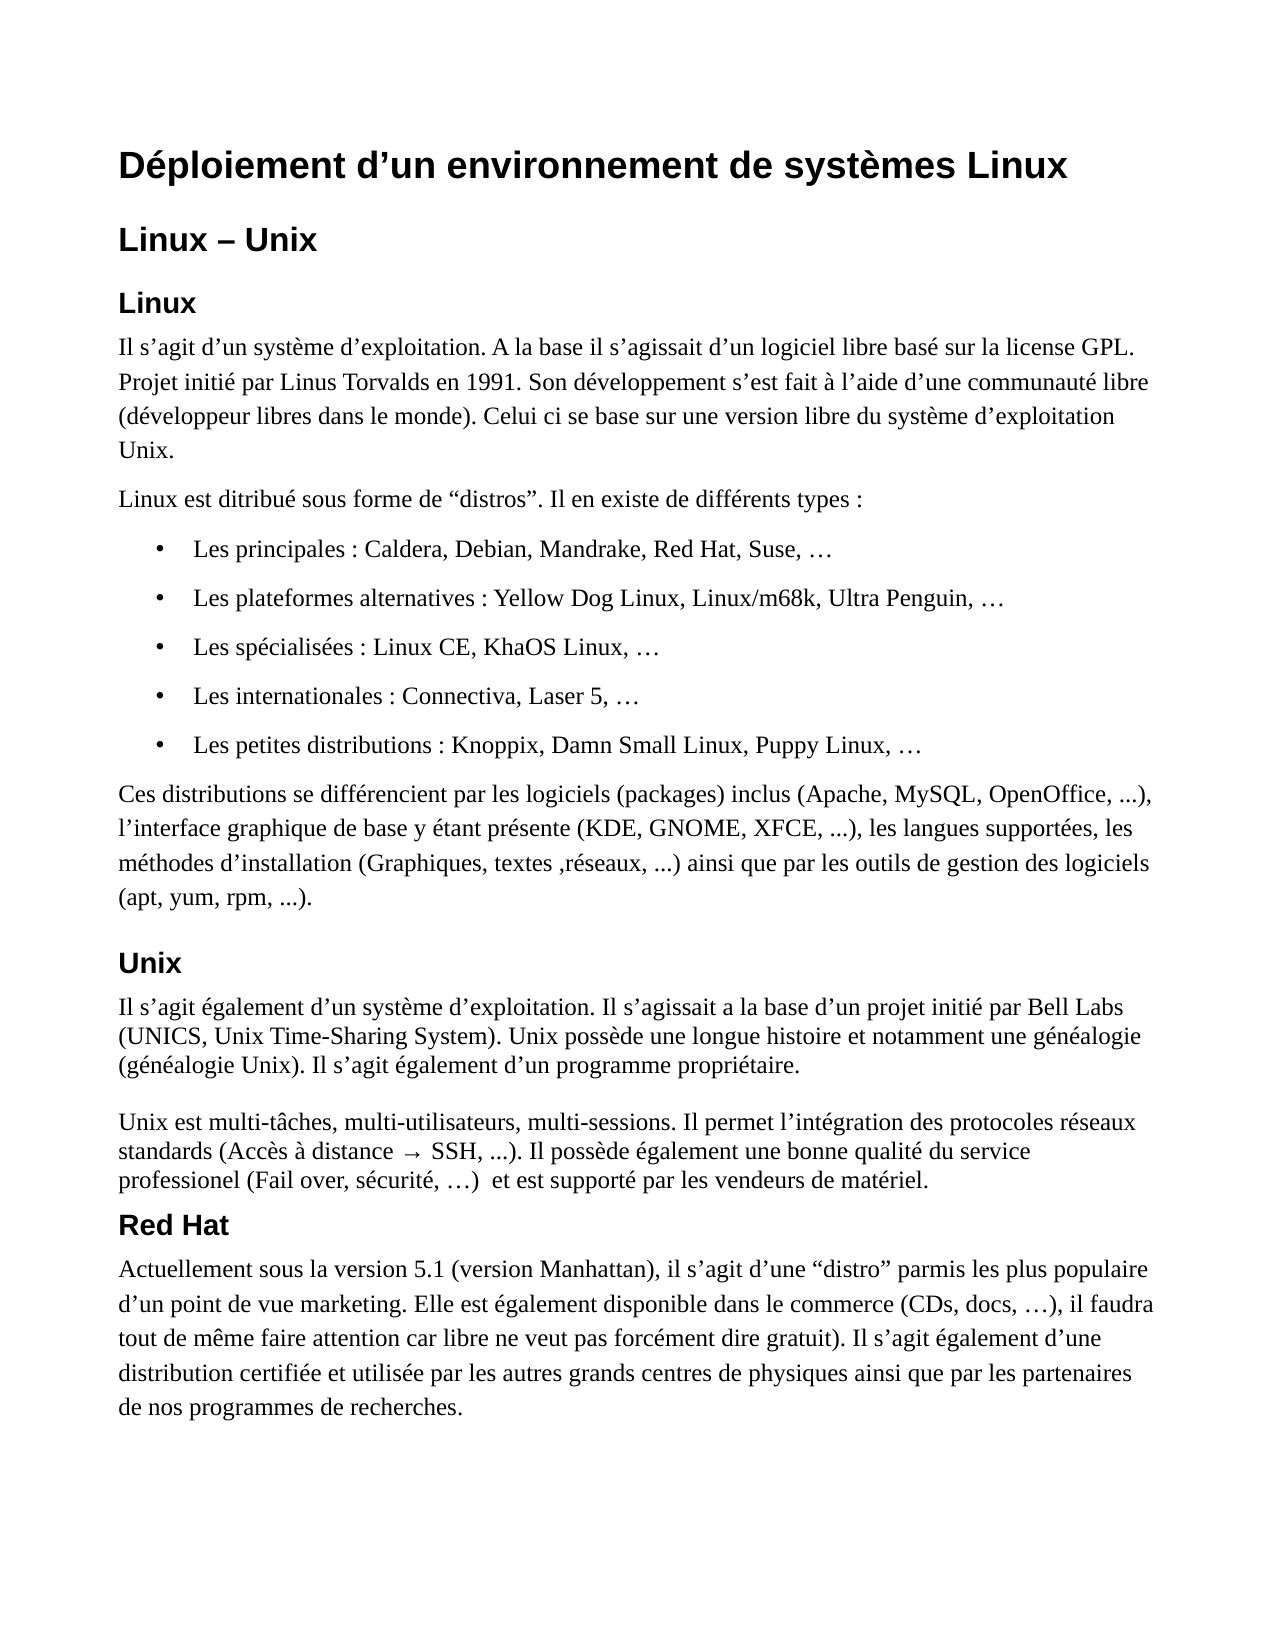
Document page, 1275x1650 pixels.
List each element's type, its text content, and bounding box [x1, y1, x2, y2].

text Il s’agit également d’un système d’exploitation. Il s’agissait a la base d’un projet initié par Bell Labs (UNICS, Unix Time-Sharing System). Unix possède une longue histoire et notamment une généalogie (généalogie Unix). Il s’agit également d’un programme propriétaire. [118, 992, 1157, 1078]
list Les internationales : Connectiva, Laser 5, … [156, 681, 1157, 709]
list Les plateformes alternatives : Yellow Dog Linux, Linux/m68k, Ultra Penguin, … [156, 583, 1157, 611]
text Unix est multi-tâches, multi-utilisateurs, multi-sessions. Il permet l’intégration des protocoles réseaux standards (Accès à distance → SSH, ...). Il possède également une bonne qualité du service professionel (Fail over, sécurité, …) et est supporté par les vendeurs de matériel. [118, 1107, 1157, 1193]
text Ces distributions se différencient par les logiciels (packages) inclus (Apache, MySQL, OpenOffice, ...), l’interface graphique de base y étant présente (KDE, GNOME, XFCE, ...), les langues supportées, les méthodes d’installation (Graphiques, textes ,réseaux, ...) ainsi que par les outils de gestion des logiciels (apt, yum, rpm, ...). [118, 779, 1157, 911]
subtitle Déploiement d’un environnement de systèmes Linux [118, 143, 1157, 187]
text Il s’agit d’un système d’exploitation. A la base il s’agissait d’un logiciel libre basé sur la license GPL. Projet initié par Linus Torvalds en 1991. Son développement s’est fait à l’aide d’une communauté libre (développeur libres dans le monde). Celui ci se base sur une version libre du système d’exploitation Unix. [118, 332, 1157, 464]
subtitle Red Hat [118, 1208, 1157, 1242]
text Actuellement sous la version 5.1 (version Manhattan), il s’agit d’une “distro” parmis les plus populaire d’un point de vue marketing. Elle est également disponible dans le commerce (CDs, docs, …), il faudra tout de même faire attention car libre ne veut pas forcément dire gratuit). Il s’agit également d’une distribution certifiée et utilisée par les autres grands centres de physiques ainsi que par les partenaires de nos programmes de recherches. [118, 1254, 1157, 1421]
list Les principales : Caldera, Debian, Mandrake, Red Hat, Suse, … [156, 534, 1157, 562]
subtitle Linux [118, 286, 1157, 319]
subtitle Linux – Unix [118, 220, 1157, 259]
list Les petites distributions : Knoppix, Damn Small Linux, Puppy Linux, … [156, 730, 1157, 759]
list Les spécialisées : Linux CE, KhaOS Linux, … [156, 632, 1157, 661]
subtitle Unix [118, 946, 1157, 980]
text Linux est ditribué sous forme de “distros”. Il en existe de différents types : [118, 484, 1157, 513]
